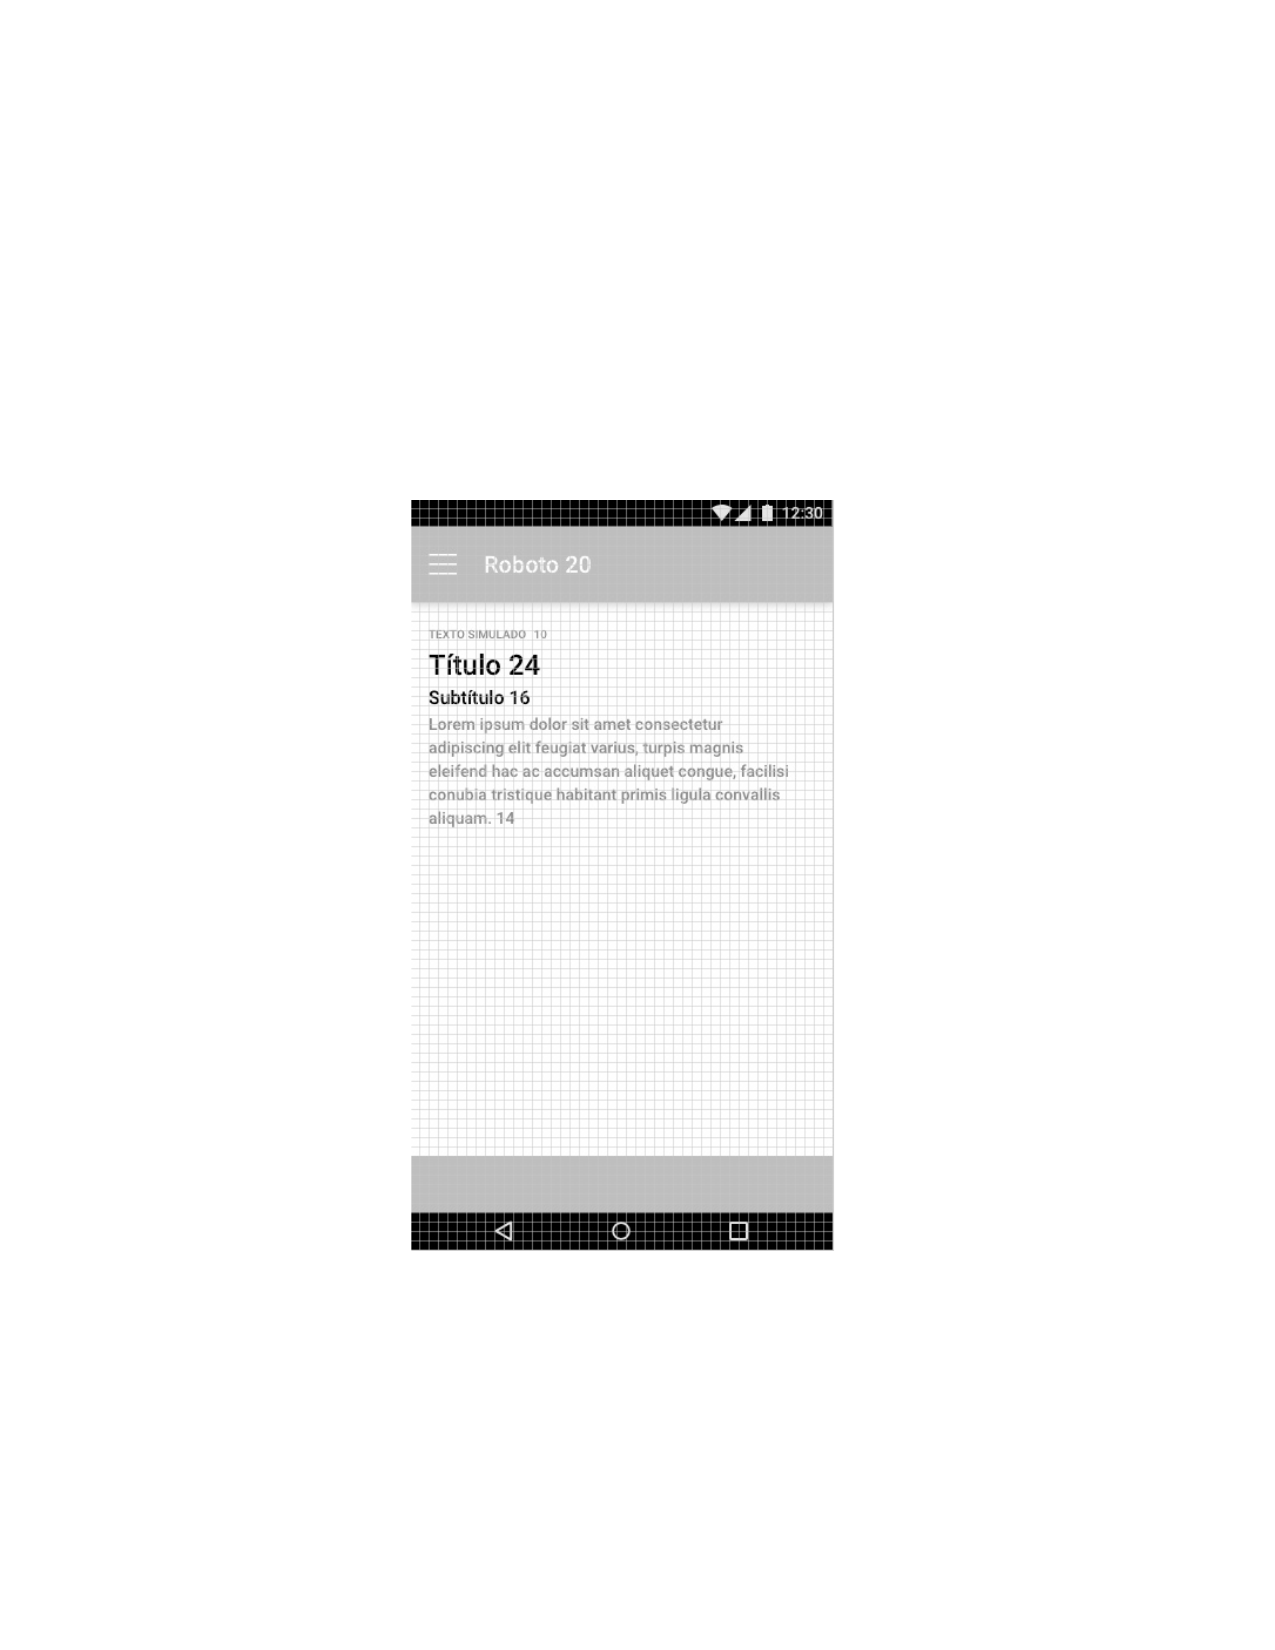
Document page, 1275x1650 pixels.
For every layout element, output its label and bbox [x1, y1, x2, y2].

picture [411, 500, 835, 1251]
